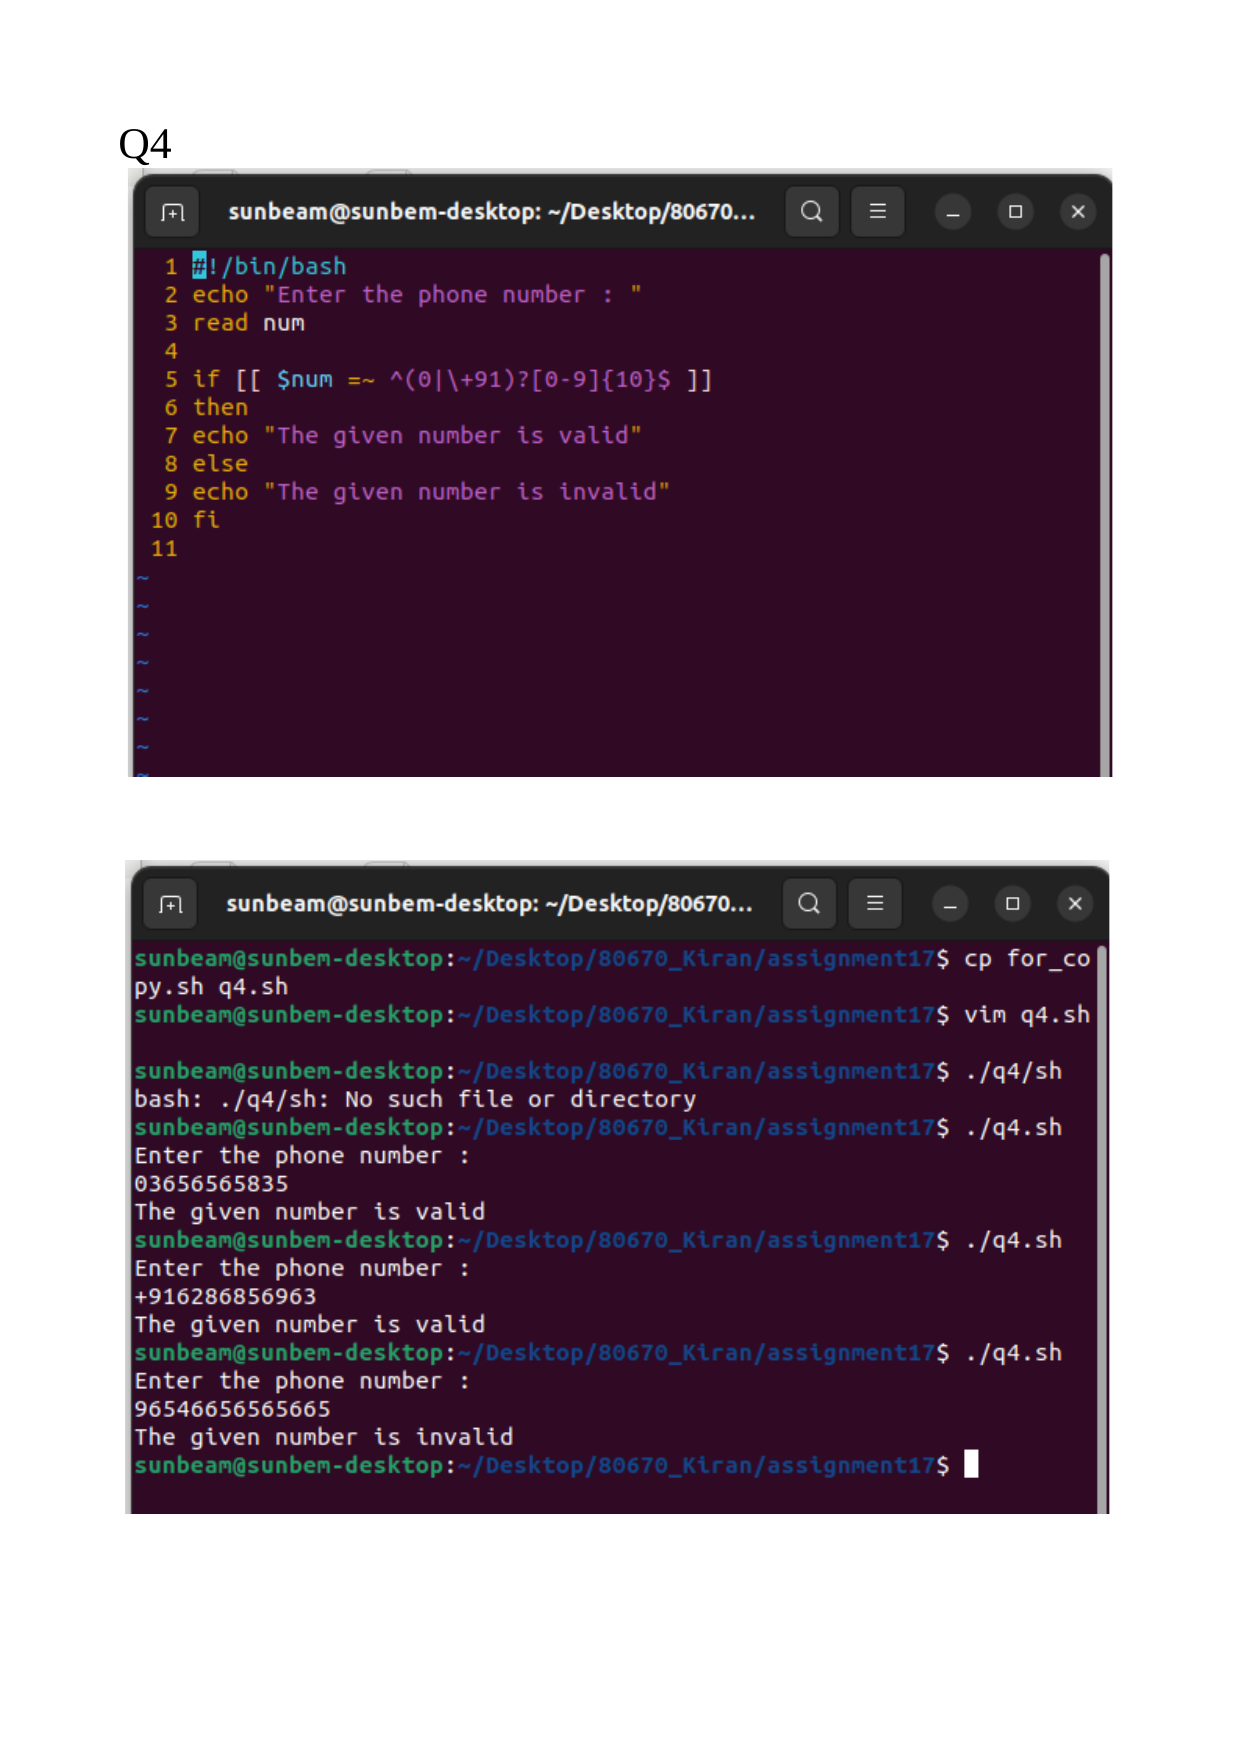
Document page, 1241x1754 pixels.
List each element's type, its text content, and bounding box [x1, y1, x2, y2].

picture [127, 168, 1113, 777]
picture [125, 860, 1110, 1514]
text Q4 [118, 118, 1122, 168]
